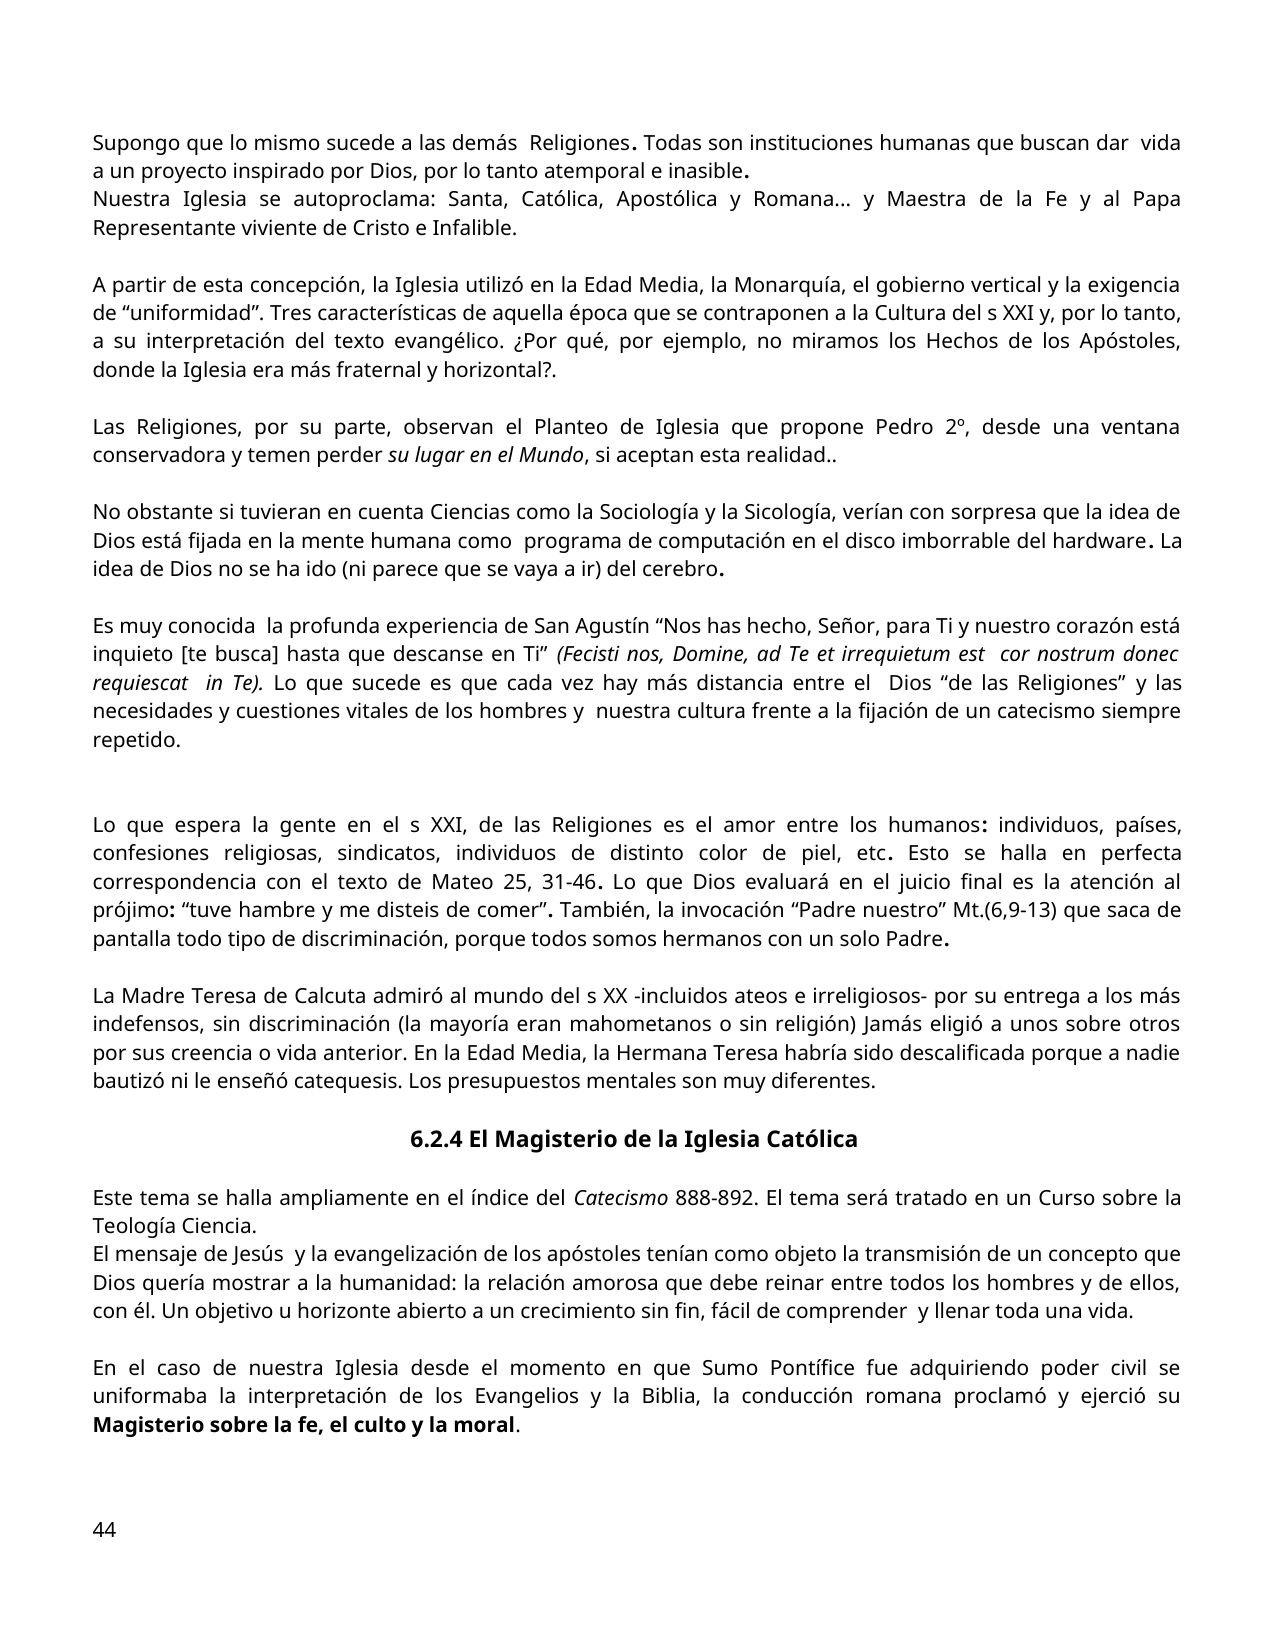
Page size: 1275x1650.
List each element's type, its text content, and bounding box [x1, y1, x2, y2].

text Es muy conocida la profunda experiencia de San Agustín “Nos has hecho, Señor, para Ti y nuestro corazón está inquieto [te busca] hasta que descanse en Ti” (Fecisti nos, Domine, ad Te et irrequietum est cor nostrum donec requiescat in Te). Lo que sucede es que cada vez hay más distancia entre el Dios “de las Religiones” y las necesidades y cuestiones vitales de los hombres y nuestra cultura frente a la fijación de un catecismo siempre repetido. [92, 611, 1182, 753]
text Lo que espera la gente en el s XXI, de las Religiones es el amor entre los humanos: individuos, países, confesiones religiosas, sindicatos, individuos de distinto color de piel, etc. Esto se halla en perfecta correspondencia con el texto de Mateo 25, 31-46. Lo que Dios evaluará en el juicio final es la atención al prójimo: “tuve hambre y me disteis de comer”. También, la invocación “Padre nuestro” Mt.(6,9-13) que saca de pantalla todo tipo de discriminación, porque todos somos hermanos con un solo Padre. [92, 810, 1182, 952]
text Este tema se halla ampliamente en el índice del Catecismo 888-892. El tema será tratado en un Curso sobre la Teología Ciencia. [92, 1183, 1182, 1239]
text En el caso de nuestra Iglesia desde el momento en que Sumo Pontífice fue adquiriendo poder civil se uniformaba la interpretación de los Evangelios y la Biblia, la conducción romana proclamó y ejerció su Magisterio sobre la fe, el culto y la moral. [92, 1353, 1182, 1438]
text Nuestra Iglesia se autoproclama: Santa, Católica, Apostólica y Romana... y Maestra de la Fe y al Papa Representante viviente de Cristo e Infalible. [92, 184, 1182, 241]
text No obstante si tuvieran en cuenta Ciencias como la Sociología y la Sicología, verían con sorpresa que la idea de Dios está fijada en la mente humana como programa de computación en el disco imborrable del hardware. La idea de Dios no se ha ido (ni parece que se vaya a ir) del cerebro. [92, 497, 1182, 583]
text El mensaje de Jesús y la evangelización de los apóstoles tenían como objeto la transmisión de un concepto que Dios quería mostrar a la humanidad: la relación amorosa que debe reinar entre todos los hombres y de ellos, con él. Un objetivo u horizonte abierto a un crecimiento sin fin, fácil de comprender y llenar toda una vida. [92, 1239, 1182, 1325]
text A partir de esta concepción, la Iglesia utilizó en la Edad Media, la Monarquía, el gobierno vertical y la exigencia de “uniformidad”. Tres características de aquella época que se contraponen a la Cultura del s XXI y, por lo tanto, a su interpretación del texto evangélico. ¿Por qué, por ejemplo, no miramos los Hechos de los Apóstoles, donde la Iglesia era más fraternal y horizontal?. [92, 270, 1182, 383]
subtitle 6.2.4 El Magisterio de la Iglesia Católica [269, 1123, 1005, 1154]
text La Madre Teresa de Calcuta admiró al mundo del s XX -incluidos ateos e irreligiosos- por su entrega a los más indefensos, sin discriminación (la mayoría eran mahometanos o sin religión) Jamás eligió a unos sobre otros por sus creencia o vida anterior. En la Edad Media, la Hermana Teresa habría sido descalificada porque a nadie bautizó ni le enseñó catequesis. Los presupuestos mentales son muy diferentes. [92, 981, 1182, 1094]
text Las Religiones, por su parte, observan el Planteo de Iglesia que propone Pedro 2º, desde una ventana conservadora y temen perder su lugar en el Mundo, si aceptan esta realidad.. [92, 412, 1182, 469]
text Supongo que lo mismo sucede a las demás Religiones. Todas son instituciones humanas que buscan dar vida a un proyecto inspirado por Dios, por lo tanto atemporal e inasible. [92, 128, 1182, 184]
